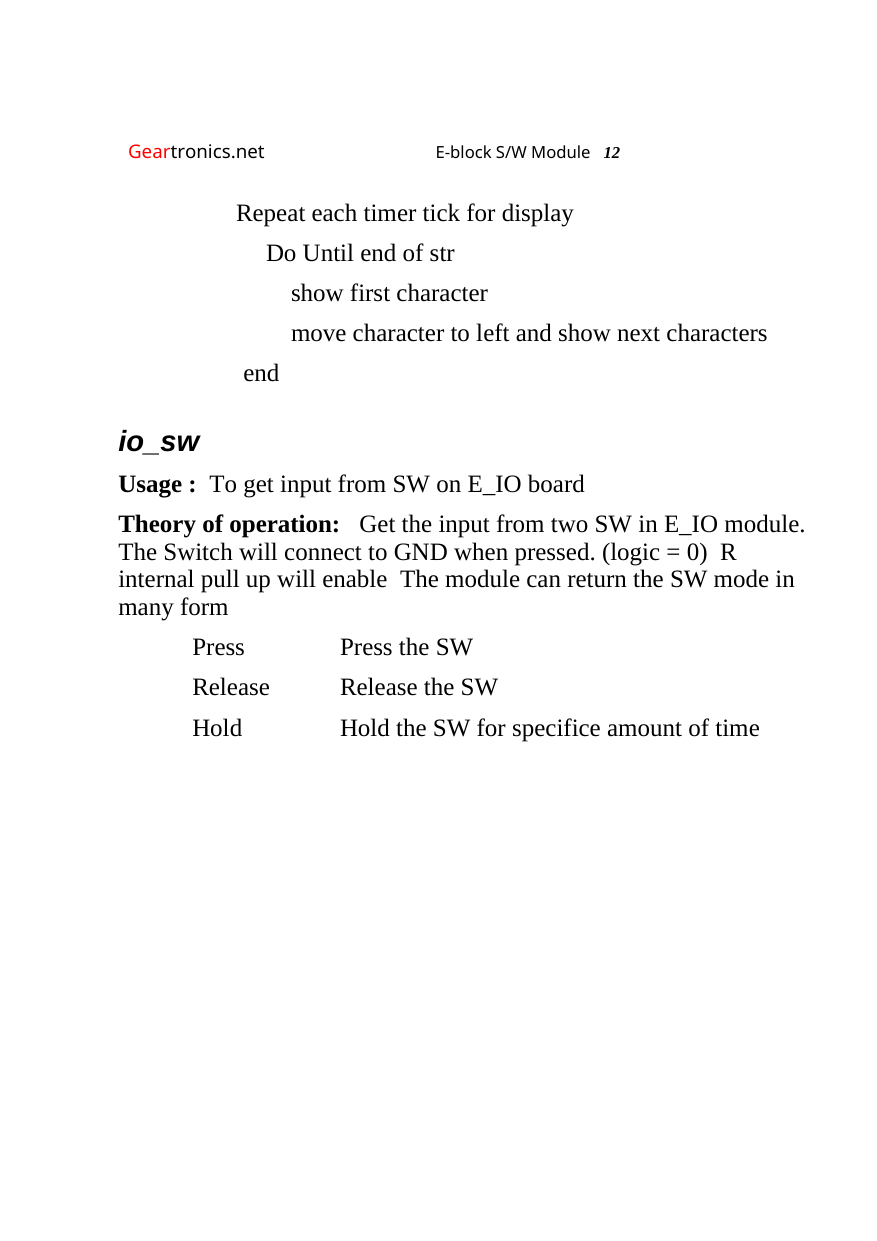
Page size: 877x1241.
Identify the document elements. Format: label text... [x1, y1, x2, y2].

text move character to left and show next characters [118, 319, 818, 347]
subtitle io_sw [118, 425, 818, 457]
text end [118, 359, 818, 387]
text Repeat each timer tick for display [118, 199, 818, 226]
text Press Press the SW [118, 633, 818, 661]
text Hold Hold the SW for specifice amount of time [118, 714, 818, 741]
text Do Until end of str [118, 239, 818, 267]
text Release Release the SW [118, 673, 818, 701]
text show first character [118, 279, 818, 307]
text Theory of operation: Get the input from two SW in E_IO module. The Switch will connect to GND when pressed. (logic = 0) R internal pull up will enable The module can return the SW mode in many form [118, 510, 818, 621]
text Usage : To get input from SW on E_IO board [118, 470, 818, 497]
